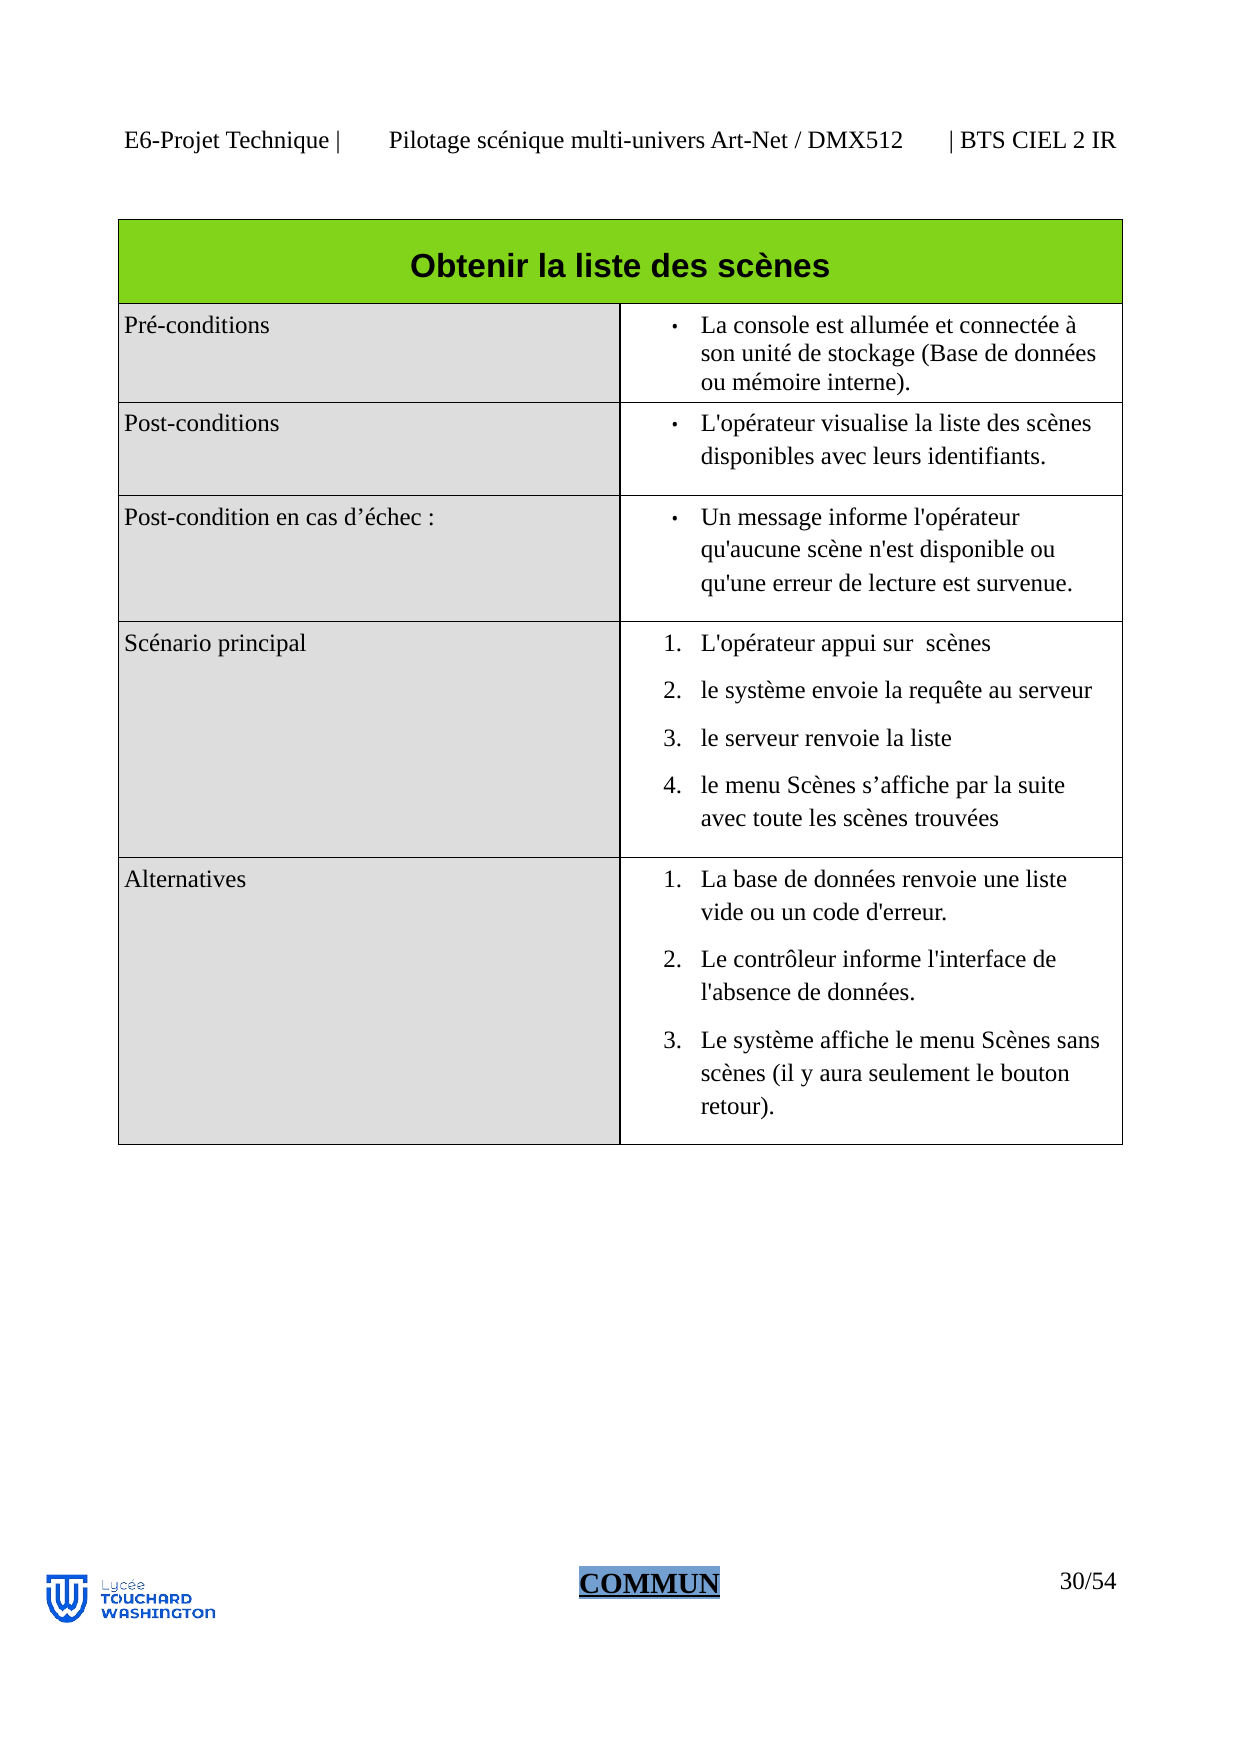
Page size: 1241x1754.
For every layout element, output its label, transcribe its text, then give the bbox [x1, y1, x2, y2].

table_cell L'opérateur appui sur scènes le système envoie la requête au serveur le serveur renvoie la liste le menu Scènes s’affiche par la suite avec toute les scènes trouvées [621, 622, 1122, 857]
table_cell Scénario principal [119, 622, 619, 857]
table_cell Post-conditions [119, 403, 619, 495]
table_header Obtenir la liste des scènes [119, 220, 1122, 303]
picture [119, 1560, 256, 1606]
table_cell La base de données renvoie une liste vide ou un code d'erreur. Le contrôleur informe l'interface de l'absence de données. Le système affiche le menu Scènes sans scènes (il y aura seulement le bouton retour). [621, 858, 1122, 1144]
table_cell L'opérateur visualise la liste des scènes disponibles avec leurs identifiants. [621, 403, 1122, 495]
table_cell La console est allumée et connectée à son unité de stockage (Base de données ou mémoire interne). [621, 304, 1122, 402]
table_cell Un message informe l'opérateur qu'aucune scène n'est disponible ou qu'une erreur de lecture est survenue. [621, 496, 1122, 621]
table_cell Pré-conditions [119, 304, 619, 402]
picture [6, 1537, 256, 1661]
table_cell Alternatives [119, 858, 619, 1144]
table_cell Post-condition en cas d’échec : [119, 496, 619, 621]
